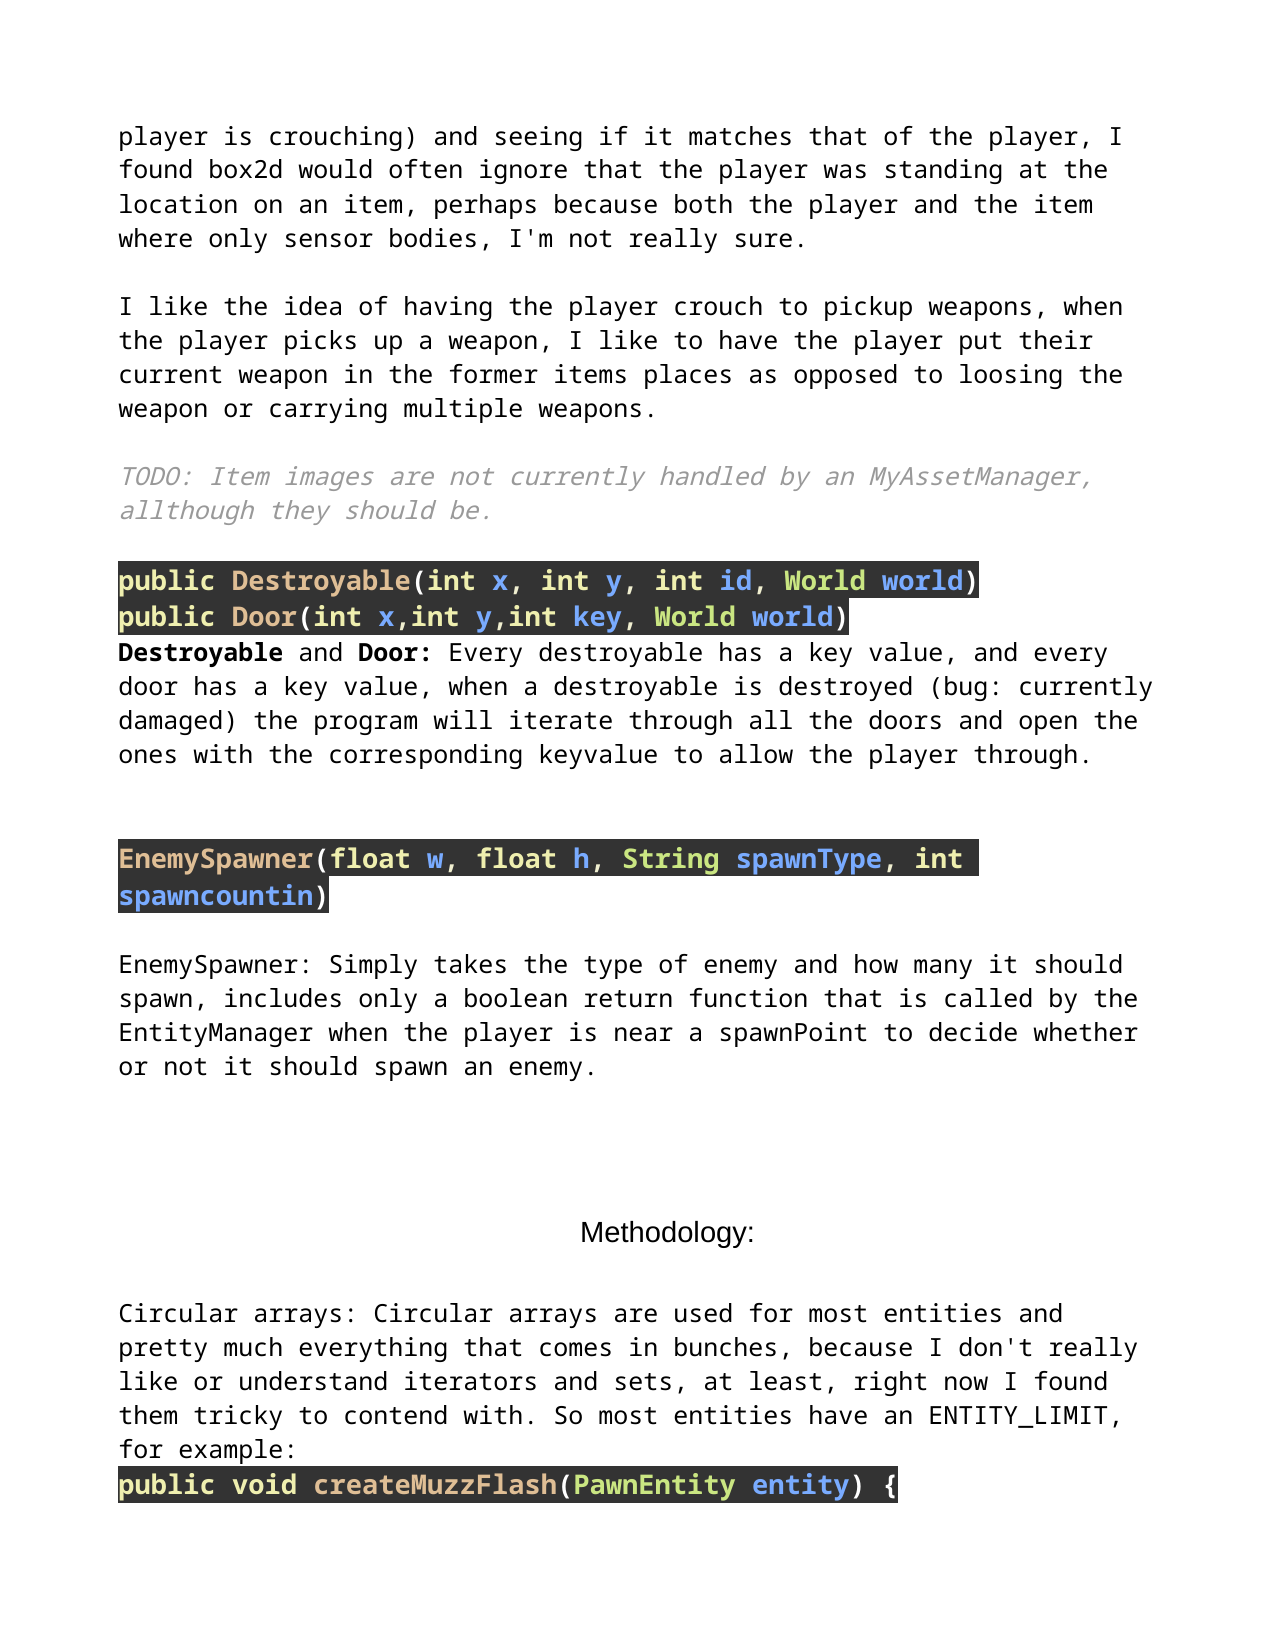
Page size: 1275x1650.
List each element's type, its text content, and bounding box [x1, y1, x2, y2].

text EnemySpawner(float w, float h, String spawnType, int spawncountin) [118, 839, 1157, 913]
text public void createMuzzFlash(PawnEntity entity) { [118, 1466, 1157, 1503]
text public Destroyable(int x, int y, int id, World world) [118, 561, 1157, 598]
text TODO: Item images are not currently handled by an MyAssetManager, allthough they should be. [118, 459, 1157, 527]
text I like the idea of having the player crouch to pickup weapons, when the player picks up a weapon, I like to have the player put their current weapon in the former items places as opposed to loosing the weapon or carrying multiple weapons. [118, 288, 1157, 425]
text for example: [118, 1432, 1157, 1466]
subtitle Methodology: [118, 1138, 1157, 1249]
text Destroyable and Door: Every destroyable has a key value, and every door has a key value, when a destroyable is destroyed (bug: currently damaged) the program will iterate through all the doors and open the ones with the corresponding keyvalue to allow the player through. [118, 635, 1157, 805]
text player is crouching) and seeing if it matches that of the player, I found box2d would often ignore that the player was standing at the location on an item, perhaps because both the player and the item where only sensor bodies, I'm not really sure. [118, 118, 1157, 254]
text Circular arrays: Circular arrays are used for most entities and pretty much everything that comes in bunches, because I don't really like or understand iterators and sets, at least, right now I found them tricky to contend with. So most entities have an ENTITY_LIMIT, [118, 1295, 1157, 1432]
text public Door(int x,int y,int key, World world) [118, 598, 1157, 635]
text EnemySpawner: Simply takes the type of enemy and how many it should spawn, includes only a boolean return function that is called by the EntityManager when the player is near a spawnPoint to decide whether or not it should spawn an enemy. [118, 913, 1157, 1083]
